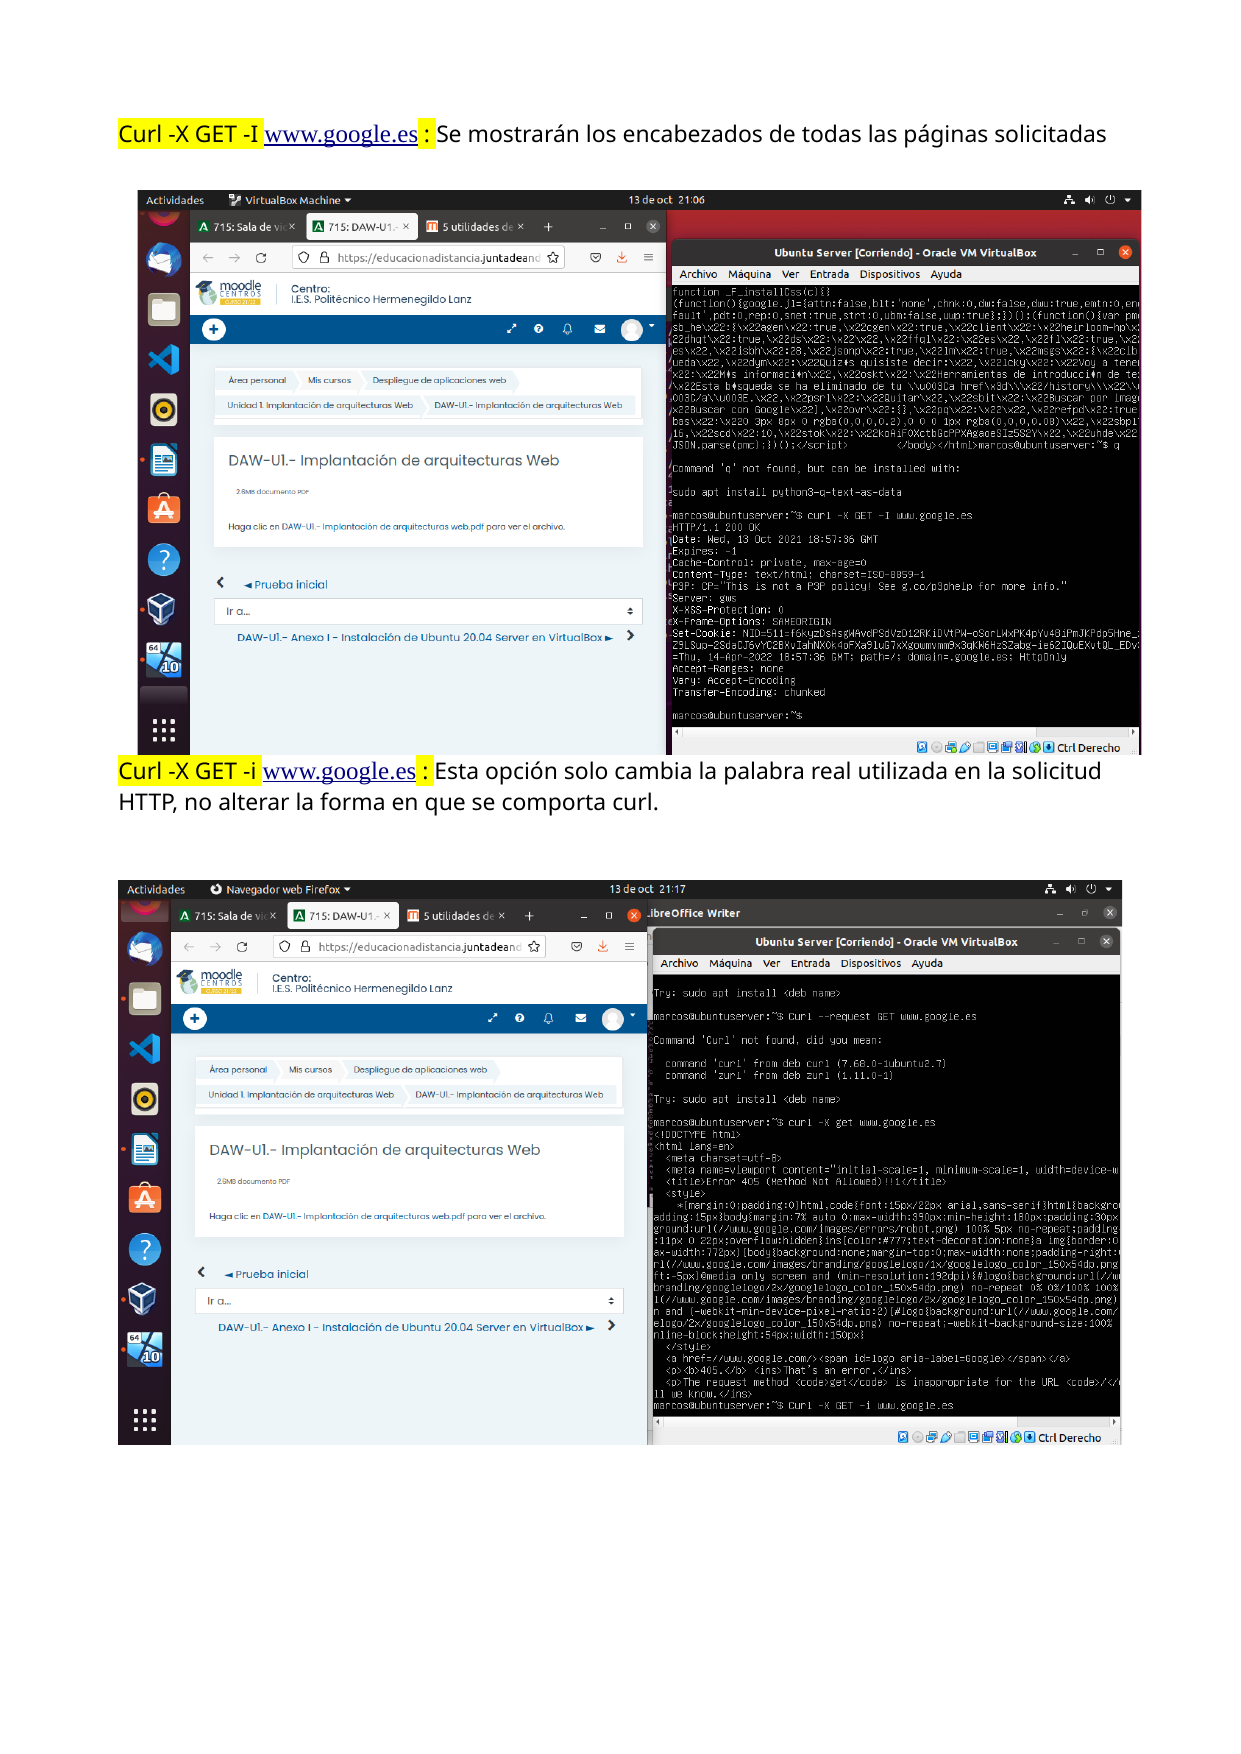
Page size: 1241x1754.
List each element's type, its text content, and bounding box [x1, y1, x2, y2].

text Curl -X GET -I www.google.es : Se mostrarán los encabezados de todas las páginas solicitadas [118, 118, 1122, 149]
picture [137, 190, 1142, 755]
picture [118, 880, 1123, 1445]
text Curl -X GET -i www.google.es : Esta opción solo cambia la palabra real utilizada en la solicitud HTTP, no alterar la forma en que se comporta curl. [118, 181, 1122, 817]
